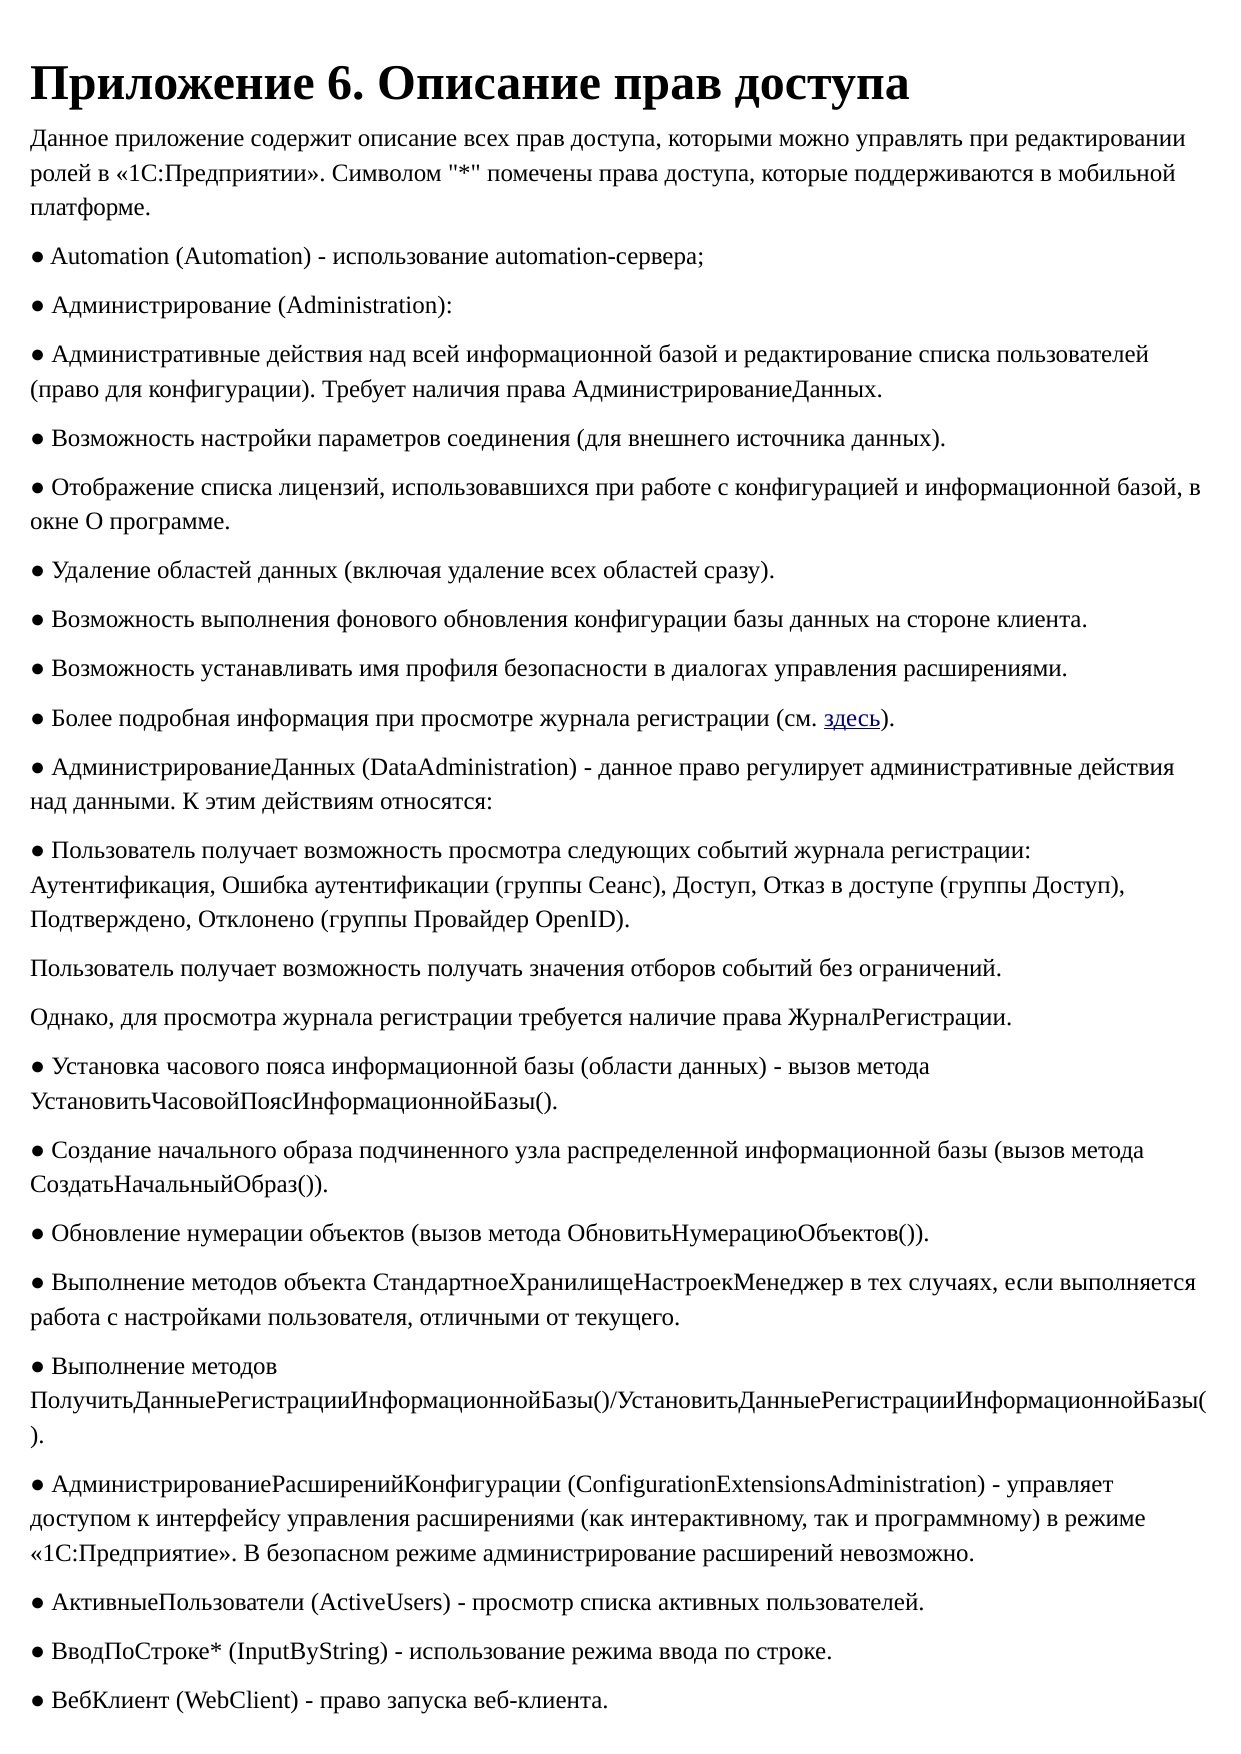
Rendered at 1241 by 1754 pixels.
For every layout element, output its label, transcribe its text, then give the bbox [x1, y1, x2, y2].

text Однако, для просмотра журнала регистрации требуется наличие права ЖурналРегистрации. [30, 1002, 1211, 1031]
text ● АдминистрированиеРасширенийКонфигурации (ConfigurationExtensionsAdministration) ‑ управляет доступом к интерфейсу управления расширениями (как интерактивному, так и программному) в режиме «1С:Предприятие». В безопасном режиме администрирование расширений невозможно. [30, 1469, 1211, 1567]
text ● ВебКлиент (WebClient) ‑ право запуска веб-клиента. [30, 1685, 1211, 1714]
text ● Возможность устанавливать имя профиля безопасности в диалогах управления расширениями. [30, 653, 1211, 682]
text Пользователь получает возможность получать значения отборов событий без ограничений. [30, 953, 1211, 982]
text ● Выполнение методов ПолучитьДанныеРегистрацииИнформационнойБазы()/УстановитьДанныеРегистрацииИнформационнойБазы(). [30, 1351, 1211, 1449]
text ● Выполнение методов объекта СтандартноеХранилищеНастроекМенеджер в тех случаях, если выполняется работа с настройками пользователя, отличными от текущего. [30, 1267, 1211, 1331]
text ● Административные действия над всей информационной базой и редактирование списка пользователей (право для конфигурации). Требует наличия права АдминистрированиеДанных. [30, 339, 1211, 402]
text ● АдминистрированиеДанных (DataAdministration) ‑ данное право регулирует административные действия над данными. К этим действиям относятся: [30, 752, 1211, 815]
text ● Отображение списка лицензий, использовавшихся при работе с конфигурацией и информационной базой, в окне О программе. [30, 472, 1211, 535]
text ● Возможность выполнения фонового обновления конфигурации базы данных на стороне клиента. [30, 604, 1211, 633]
text ● Более подробная информация при просмотре журнала регистрации (см. здесь). [30, 703, 1211, 731]
text ● Установка часового пояса информационной базы (области данных) ‑ вызов метода УстановитьЧасовойПоясИнформационнойБазы(). [30, 1051, 1211, 1114]
text ● Пользователь получает возможность просмотра следующих событий журнала регистрации: Аутентификация, Ошибка аутентификации (группы Сеанс), Доступ, Отказ в доступе (группы Доступ), Подтверждено, Отклонено (группы Провайдер OpenID). [30, 835, 1211, 933]
subtitle Приложение 6. Описание прав доступа [30, 53, 1211, 111]
text ● Создание начального образа подчиненного узла распределенной информационной базы (вызов метода СоздатьНачальныйОбраз()). [30, 1135, 1211, 1198]
text ● АктивныеПользователи (ActiveUsers) ‑ просмотр списка активных пользователей. [30, 1587, 1211, 1616]
text ● Automation (Automation) ‑ использование automation-сервера; [30, 241, 1211, 270]
text ● Администрирование (Administration): [30, 290, 1211, 319]
text ● Удаление областей данных (включая удаление всех областей сразу). [30, 555, 1211, 584]
text ● ВводПоСтроке* (InputByString) ‑ использование режима ввода по строке. [30, 1636, 1211, 1665]
text Данное приложение содержит описание всех прав доступа, которыми можно управлять при редактировании ролей в «1С:Предприятии». Символом "*" помечены права доступа, которые поддерживаются в мобильной платформе. [30, 123, 1211, 221]
text ● Обновление нумерации объектов (вызов метода ОбновитьНумерациюОбъектов()). [30, 1218, 1211, 1247]
text ● Возможность настройки параметров соединения (для внешнего источника данных). [30, 423, 1211, 452]
